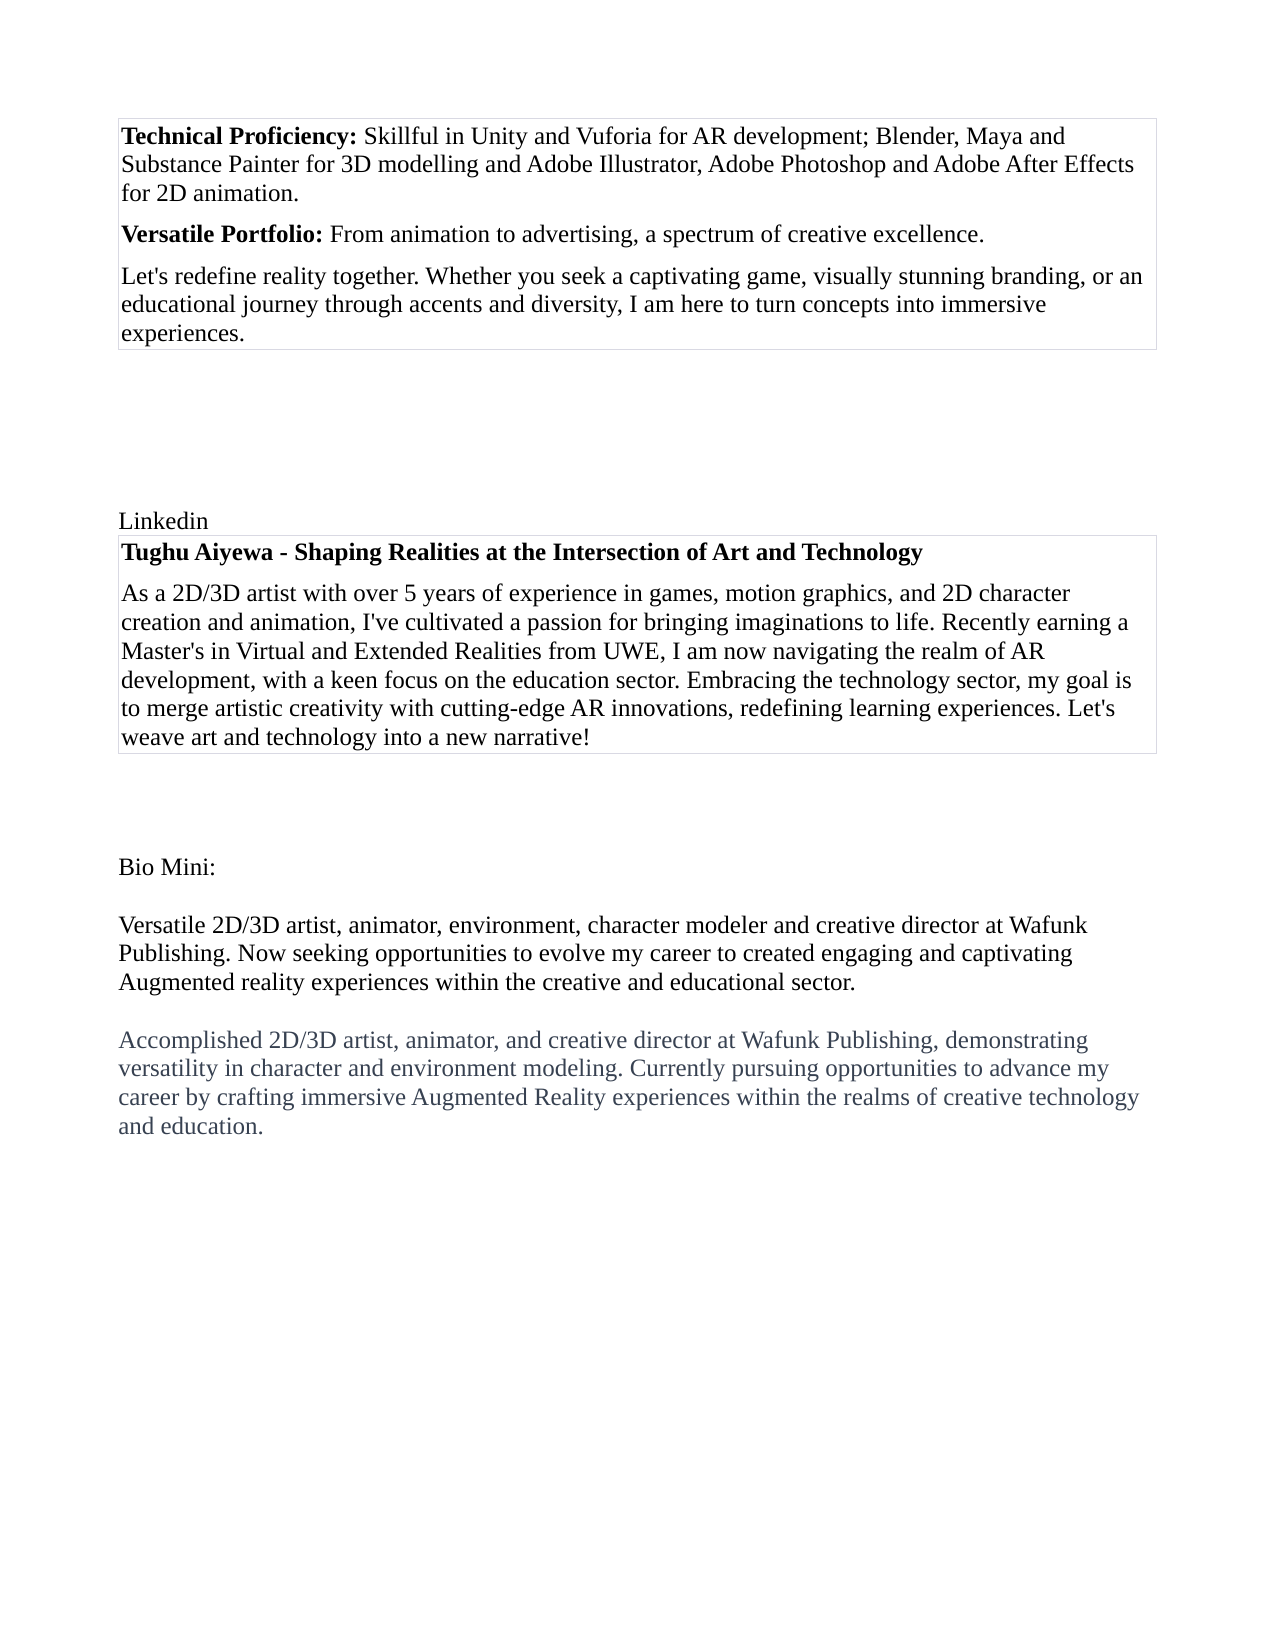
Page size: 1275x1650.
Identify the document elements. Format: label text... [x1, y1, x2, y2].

text Let's redefine reality together. Whether you seek a captivating game, visually stunning branding, or an educational journey through accents and diversity, I am here to turn concepts into immersive experiences. [119, 258, 1156, 349]
text Tughu Aiyewa - Shaping Realities at the Intersection of Art and Technology [119, 536, 1156, 566]
text Bio Mini: [118, 852, 1157, 881]
text Versatile 2D/3D artist, animator, environment, character modeler and creative director at Wafunk Publishing. Now seeking opportunities to evolve my career to created engaging and captivating Augmented reality experiences within the creative and educational sector. [118, 910, 1157, 996]
text Linkedin [118, 506, 1157, 534]
text As a 2D/3D artist with over 5 years of experience in games, motion graphics, and 2D character creation and animation, I've cultivated a passion for bringing imaginations to life. Recently earning a Master's in Virtual and Extended Realities from UWE, I am now navigating the realm of AR development, with a keen focus on the education sector. Embracing the technology sector, my goal is to merge artistic creativity with cutting-edge AR innovations, redefining learning experiences. Let's weave art and technology into a new narrative! [119, 576, 1156, 753]
text Technical Proficiency: Skillful in Unity and Vuforia for AR development; Blender, Maya and Substance Painter for 3D modelling and Adobe Illustrator, Adobe Photoshop and Adobe After Effects for 2D animation. [119, 119, 1156, 207]
text Accomplished 2D/3D artist, animator, and creative director at Wafunk Publishing, demonstrating versatility in character and environment modeling. Currently pursuing opportunities to advance my career by crafting immersive Augmented Reality experiences within the realms of creative technology and education. [118, 1025, 1157, 1140]
text Versatile Portfolio: From animation to advertising, a spectrum of creative excellence. [119, 217, 1156, 248]
